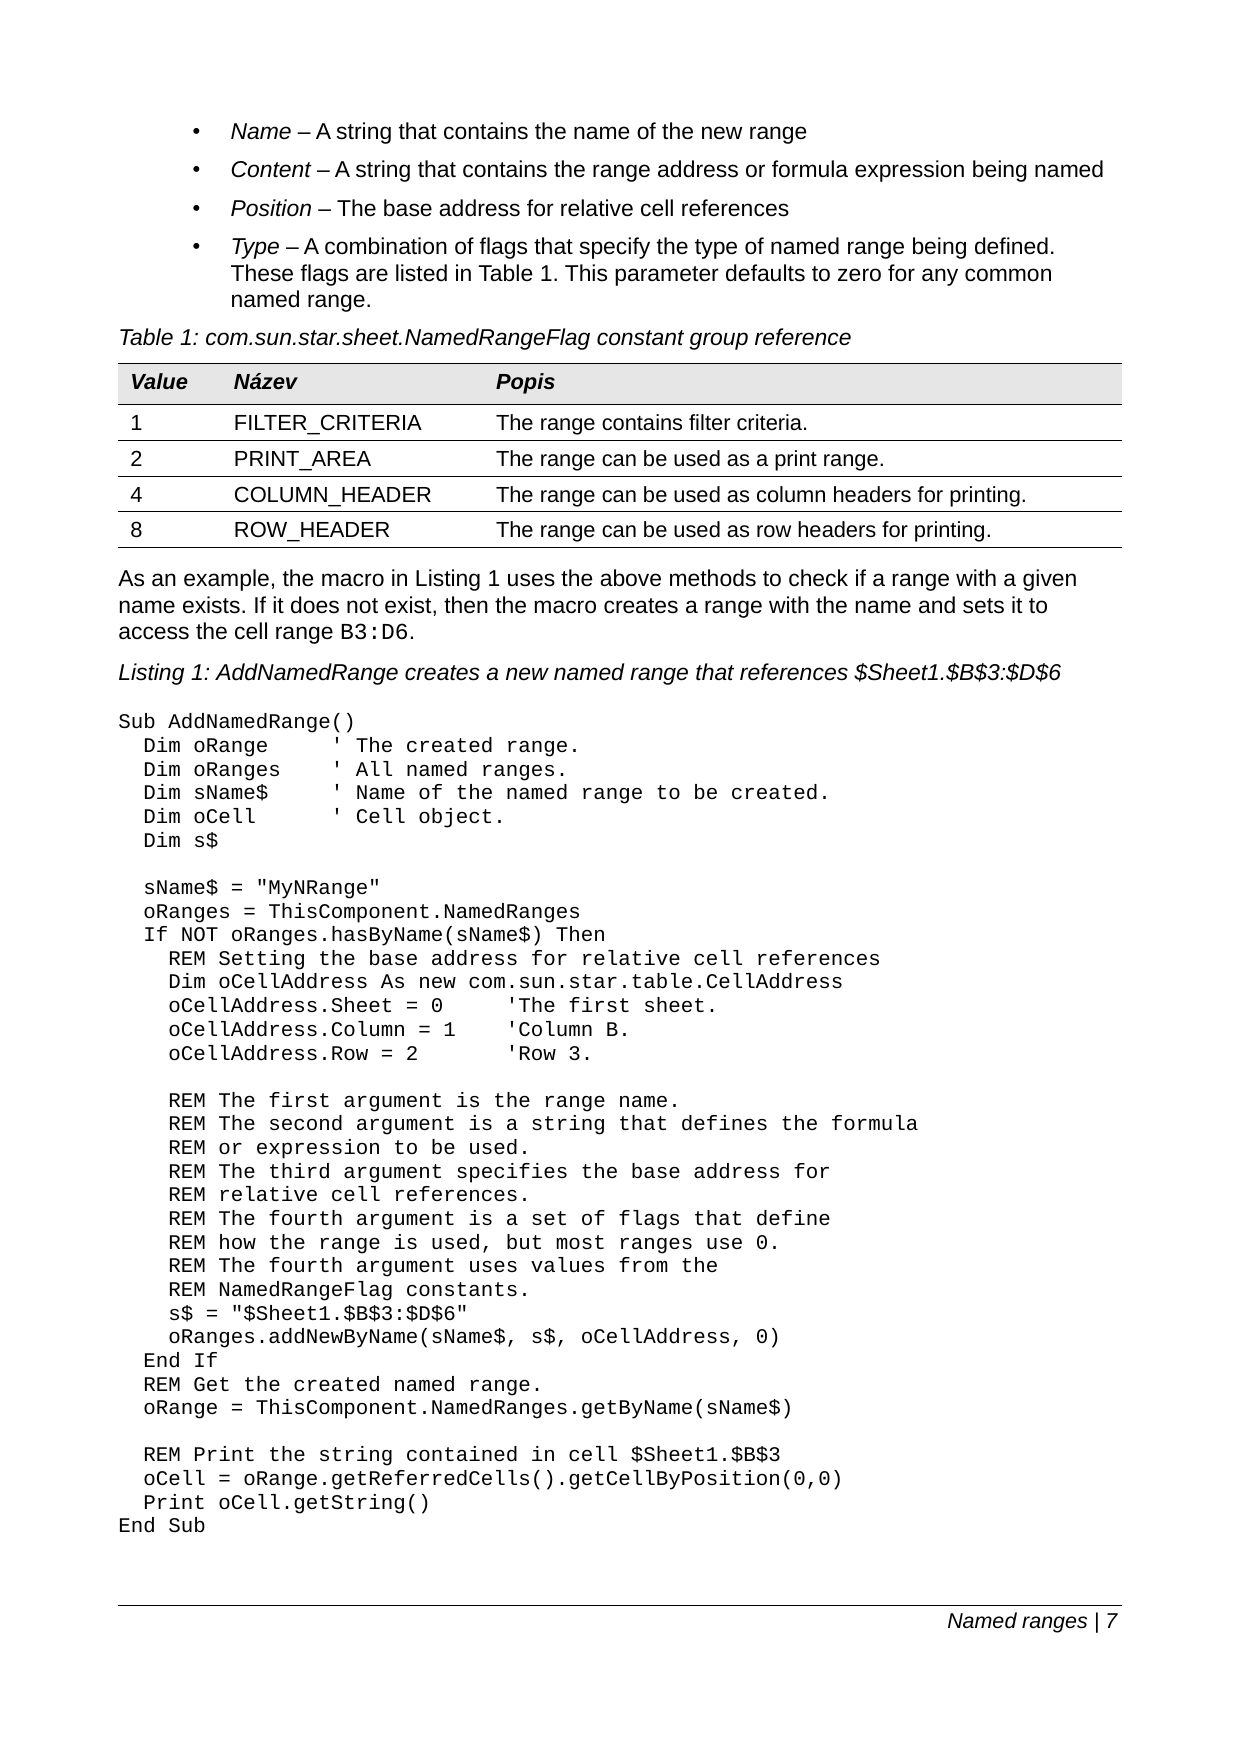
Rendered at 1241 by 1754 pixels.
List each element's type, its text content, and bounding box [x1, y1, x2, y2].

text If NOT oRanges.hasByName(sName$) Then [118, 924, 1122, 948]
text As an example, the macro in Listing 1 uses the above methods to check if a range with a given name exists. If it does not exist, then the macro creates a range with the name and sets it to access the cell range B3:D6. [118, 565, 1122, 646]
list Name – A string that contains the name of the new range [192, 118, 1122, 144]
text REM The third argument specifies the base address for [118, 1161, 1122, 1184]
text REM Setting the base address for relative cell references [118, 948, 1122, 972]
text REM how the range is used, but most ranges use 0. [118, 1232, 1122, 1255]
text End Sub [118, 1515, 1122, 1539]
table_cell The range can be used as column headers for printing. [484, 477, 1122, 511]
text oRanges = ThisComponent.NamedRanges [118, 901, 1122, 924]
text oCell = oRange.getReferredCells().getCellByPosition(0,0) [118, 1468, 1122, 1492]
text oCellAddress.Sheet = 0 'The first sheet. [118, 995, 1122, 1019]
table_cell PRINT_AREA [222, 441, 484, 476]
table_cell 4 [118, 477, 222, 511]
text REM or expression to be used. [118, 1137, 1122, 1161]
text Print oCell.getString() [118, 1492, 1122, 1515]
text REM The second argument is a string that defines the formula [118, 1113, 1122, 1137]
text REM NamedRangeFlag constants. [118, 1279, 1122, 1303]
text oCellAddress.Row = 2 'Row 3. [118, 1042, 1122, 1066]
table_cell 8 [118, 512, 222, 547]
text Dim oCellAddress As new com.sun.star.table.CellAddress [118, 972, 1122, 995]
table_header Název [222, 364, 484, 404]
text End If [118, 1350, 1122, 1373]
text oCellAddress.Column = 1 'Column B. [118, 1019, 1122, 1042]
text Listing 1: AddNamedRange creates a new named range that references $Sheet1.$B$3:$D$6 [118, 659, 1122, 685]
text Dim oRange ' The created range. [118, 735, 1122, 759]
table_cell The range contains filter criteria. [484, 405, 1122, 440]
table_cell The range can be used as row headers for printing. [484, 512, 1122, 547]
text REM The fourth argument is a set of flags that define [118, 1208, 1122, 1232]
text REM The fourth argument uses values from the [118, 1255, 1122, 1279]
table_cell 1 [118, 405, 222, 440]
table_cell The range can be used as a print range. [484, 441, 1122, 476]
table_cell FILTER_CRITERIA [222, 405, 484, 440]
text Table 1: com.sun.star.sheet.NamedRangeFlag constant group reference [118, 324, 1122, 351]
text Sub AddNamedRange() [118, 711, 1122, 735]
text REM relative cell references. [118, 1184, 1122, 1208]
table_header Popis [484, 364, 1122, 404]
text s$ = "$Sheet1.$B$3:$D$6" [118, 1303, 1122, 1326]
text REM Get the created named range. [118, 1373, 1122, 1397]
text Dim sName$ ' Name of the named range to be created. [118, 782, 1122, 806]
text REM The first argument is the range name. [118, 1090, 1122, 1113]
list Type – A combination of flags that specify the type of named range being defined. These flags are listed in Table 1. This parameter defaults to zero for any common named range. [192, 233, 1122, 312]
text sName$ = "MyNRange" [118, 877, 1122, 901]
text REM Print the string contained in cell $Sheet1.$B$3 [118, 1444, 1122, 1468]
table_header Value [118, 364, 222, 404]
text Dim oRanges ' All named ranges. [118, 759, 1122, 782]
text oRange = ThisComponent.NamedRanges.getByName(sName$) [118, 1397, 1122, 1421]
table_cell ROW_HEADER [222, 512, 484, 547]
text Dim s$ [118, 830, 1122, 853]
text oRanges.addNewByName(sName$, s$, oCellAddress, 0) [118, 1326, 1122, 1350]
list Content – A string that contains the range address or formula expression being named [192, 156, 1122, 183]
table_cell 2 [118, 441, 222, 476]
list Position – The base address for relative cell references [192, 195, 1122, 221]
text Dim oCell ' Cell object. [118, 806, 1122, 830]
table_cell COLUMN_HEADER [222, 477, 484, 511]
